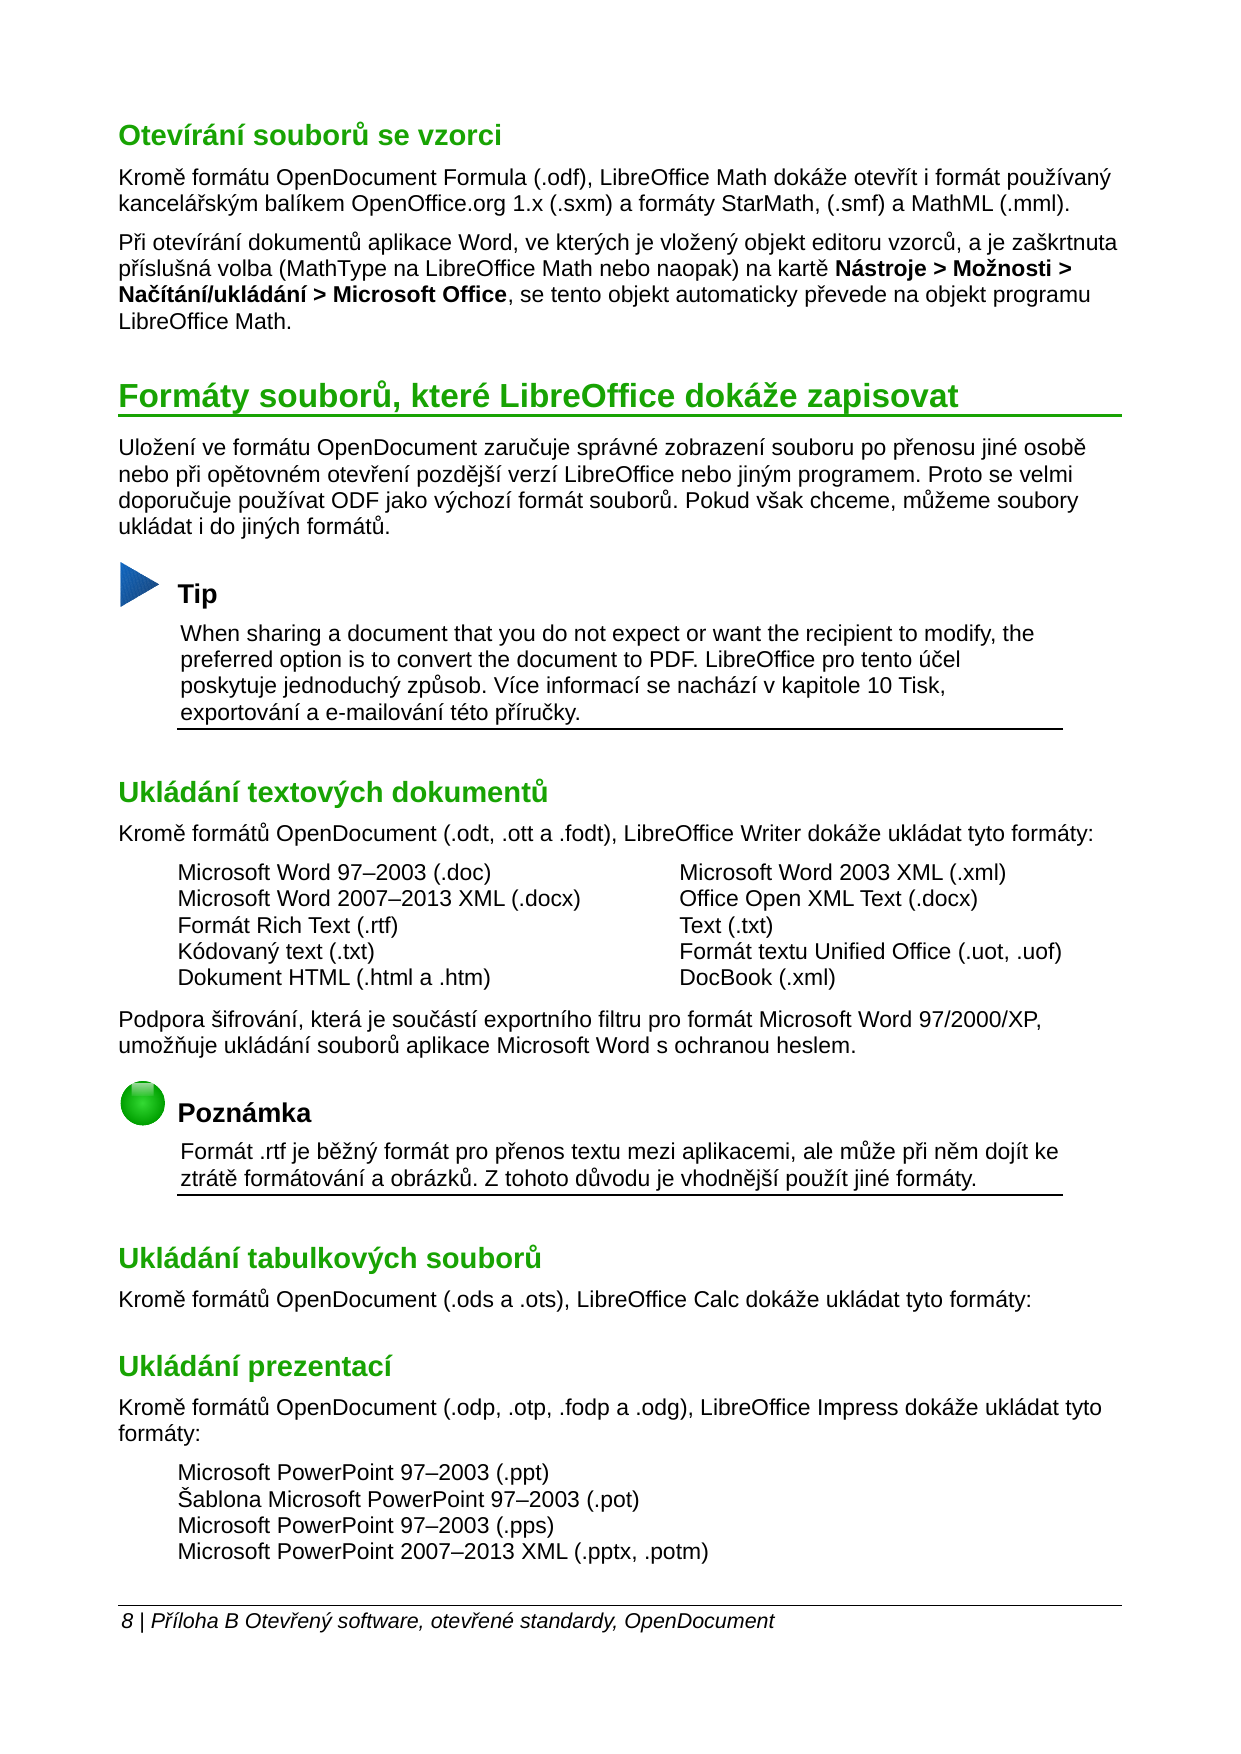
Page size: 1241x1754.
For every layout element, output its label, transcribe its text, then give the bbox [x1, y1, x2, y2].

subtitle Otevírání souborů se vzorci [118, 118, 1122, 152]
table_cell Dokument HTML (.html a .htm) [118, 964, 620, 991]
table_header Microsoft Word 97–2003 (.doc) [118, 859, 620, 885]
text Při otevírání dokumentů aplikace Word, ve kterých je vložený objekt editoru vzorců, a je zaškrtnuta příslušná volba (MathType na LibreOffice Math nebo naopak) na kartě Nástroje > Možnosti > Načítání/ukládání > Microsoft Office, se tento objekt automaticky převede na objekt programu LibreOffice Math. [118, 229, 1122, 334]
subtitle Formáty souborů, které LibreOffice dokáže zapisovat [118, 376, 1122, 414]
text Formát .rtf je běžný formát pro přenos textu mezi aplikacemi, ale může při něm dojít ke ztrátě formátování a obrázků. Z tohoto důvodu je vhodnější použít jiné formáty. [177, 1135, 1063, 1194]
list Kromě formátů OpenDocument (.odt, .ott a .fodt), LibreOffice Writer dokáže ukládat tyto formáty: [118, 820, 1122, 846]
table_cell Formát textu Unified Office (.uot, .uof) [620, 938, 1122, 964]
text When sharing a document that you do not expect or want the recipient to modify, the preferred option is to convert the document to PDF. LibreOffice pro tento účel poskytuje jednoduchý způsob. Více informací se nachází v kapitole 10 Tisk, exportování a e-mailování této příručky. [177, 617, 1063, 728]
text Kromě formátu OpenDocument Formula (.odf), LibreOffice Math dokáže otevřít i formát používaný kancelářským balíkem OpenOffice.org 1.x (.sxm) a formáty StarMath, (.smf) a MathML (.mml). [118, 163, 1122, 216]
text Podpora šifrování, která je součástí exportního filtru pro formát Microsoft Word 97/2000/XP, umožňuje ukládání souborů aplikace Microsoft Word s ochranou heslem. [118, 1006, 1122, 1058]
subtitle Ukládání tabulkových souborů [118, 1241, 1122, 1274]
text Uložení ve formátu OpenDocument zaručuje správné zobrazení souboru po přenosu jiné osobě nebo při opětovném otevření pozdější verzí LibreOffice nebo jiným programem. Proto se velmi doporučuje používat ODF jako výchozí formát souborů. Pokud však chceme, můžeme soubory ukládat i do jiných formátů. [118, 434, 1122, 540]
subtitle Poznámka [118, 1078, 1122, 1128]
list Kromě formátů OpenDocument (.odp, .otp, .fodp a .odg), LibreOffice Impress dokáže ukládat tyto formáty: [118, 1394, 1122, 1447]
text Microsoft PowerPoint 97–2003 (.ppt) Šablona Microsoft PowerPoint 97–2003 (.pot) Microsoft PowerPoint 97–2003 (.pps) Microsoft PowerPoint 2007–2013 XML (.pptx, .potm) [177, 1459, 1122, 1564]
table_header Microsoft Word 2003 XML (.xml) [620, 859, 1122, 885]
table_cell Formát Rich Text (.rtf) [118, 912, 620, 938]
table_cell DocBook (.xml) [620, 964, 1122, 991]
table_cell Text (.txt) [620, 912, 1122, 938]
subtitle Tip [118, 560, 1122, 609]
table_cell Office Open XML Text (.docx) [620, 885, 1122, 912]
subtitle Ukládání textových dokumentů [118, 775, 1122, 808]
subtitle Ukládání prezentací [118, 1349, 1122, 1382]
list Kromě formátů OpenDocument (.ods a .ots), LibreOffice Calc dokáže ukládat tyto formáty: [118, 1286, 1122, 1312]
table_cell Microsoft Word 2007–2013 XML (.docx) [118, 885, 620, 912]
table_cell Kódovaný text (.txt) [118, 938, 620, 964]
